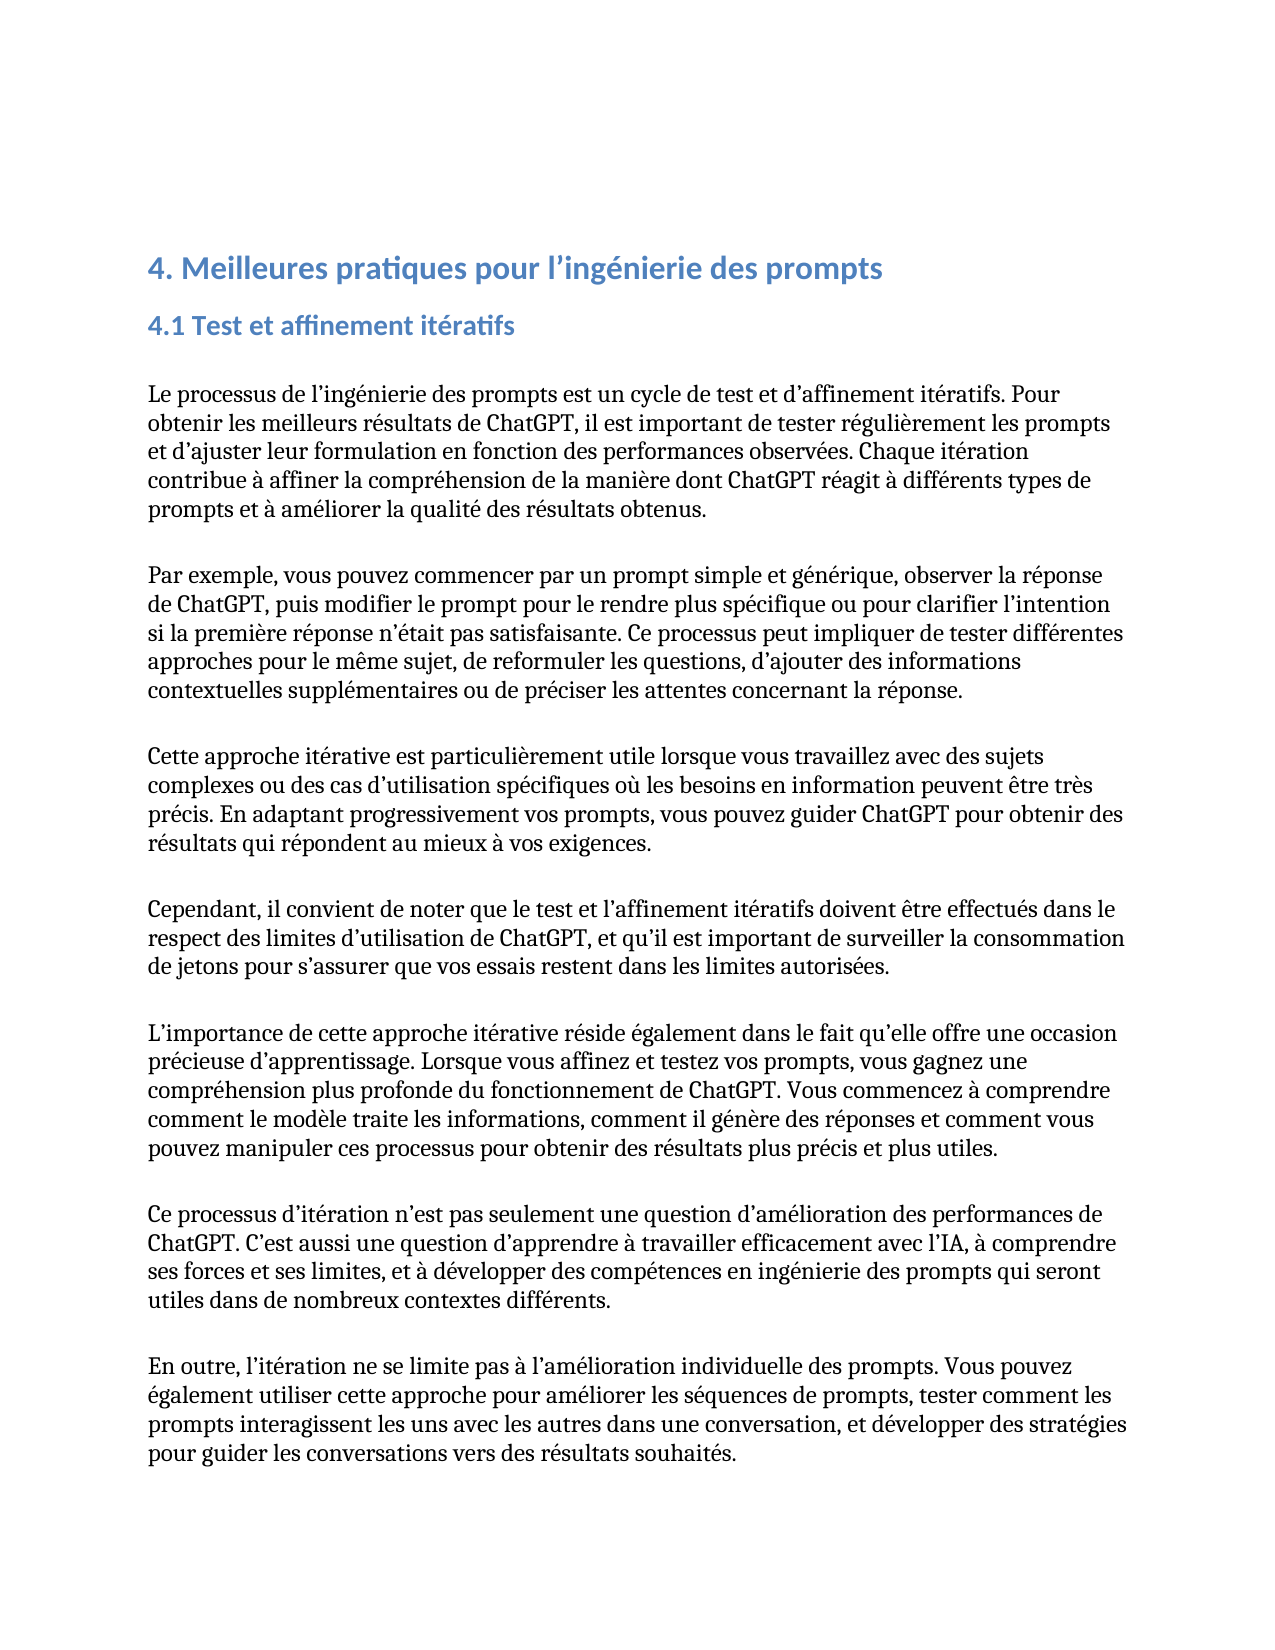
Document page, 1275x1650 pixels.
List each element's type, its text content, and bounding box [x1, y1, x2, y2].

text Cependant, il convient de noter que le test et l’affinement itératifs doivent être effectués dans le respect des limites d’utilisation de ChatGPT, et qu’il est important de surveiller la consommation de jetons pour s’assurer que vos essais restent dans les limites autorisées. [148, 895, 1127, 981]
text Par exemple, vous pouvez commencer par un prompt simple et générique, observer la réponse de ChatGPT, puis modifier le prompt pour le rendre plus spécifique ou pour clarifier l’intention si la première réponse n’était pas satisfaisante. Ce processus peut impliquer de tester différentes approches pour le même sujet, de reformuler les questions, d’ajouter des informations contextuelles supplémentaires ou de préciser les attentes concernant la réponse. [148, 561, 1127, 705]
text L’importance de cette approche itérative réside également dans le fait qu’elle offre une occasion précieuse d’apprentissage. Lorsque vous affinez et testez vos prompts, vous gagnez une compréhension plus profonde du fonctionnement de ChatGPT. Vous commencez à comprendre comment le modèle traite les informations, comment il génère des réponses et comment vous pouvez manipuler ces processus pour obtenir des résultats plus précis et plus utiles. [148, 1018, 1127, 1162]
text En outre, l’itération ne se limite pas à l’amélioration individuelle des prompts. Vous pouvez également utiliser cette approche pour améliorer les séquences de prompts, tester comment les prompts interagissent les uns avec les autres dans une conversation, et développer des stratégies pour guider les conversations vers des résultats souhaités. [148, 1352, 1127, 1467]
text Cette approche itérative est particulièrement utile lorsque vous travaillez avec des sujets complexes ou des cas d’utilisation spécifiques où les besoins en information peuvent être très précis. En adaptant progressivement vos prompts, vous pouvez guider ChatGPT pour obtenir des résultats qui répondent au mieux à vos exigences. [148, 742, 1127, 857]
text Ce processus d’itération n’est pas seulement une question d’amélioration des performances de ChatGPT. C’est aussi une question d’apprendre à travailler efficacement avec l’IA, à comprendre ses forces et ses limites, et à développer des compétences en ingénierie des prompts qui seront utiles dans de nombreux contextes différents. [148, 1200, 1127, 1315]
subtitle 4.1 Test et affinement itératifs [148, 307, 1127, 342]
text Le processus de l’ingénierie des prompts est un cycle de test et d’affinement itératifs. Pour obtenir les meilleurs résultats de ChatGPT, il est important de tester régulièrement les prompts et d’ajuster leur formulation en fonction des performances observées. Chaque itération contribue à affiner la compréhension de la manière dont ChatGPT réagit à différents types de prompts et à améliorer la qualité des résultats obtenus. [148, 380, 1127, 523]
subtitle 4. Meilleures pratiques pour l’ingénierie des prompts [148, 247, 1127, 288]
